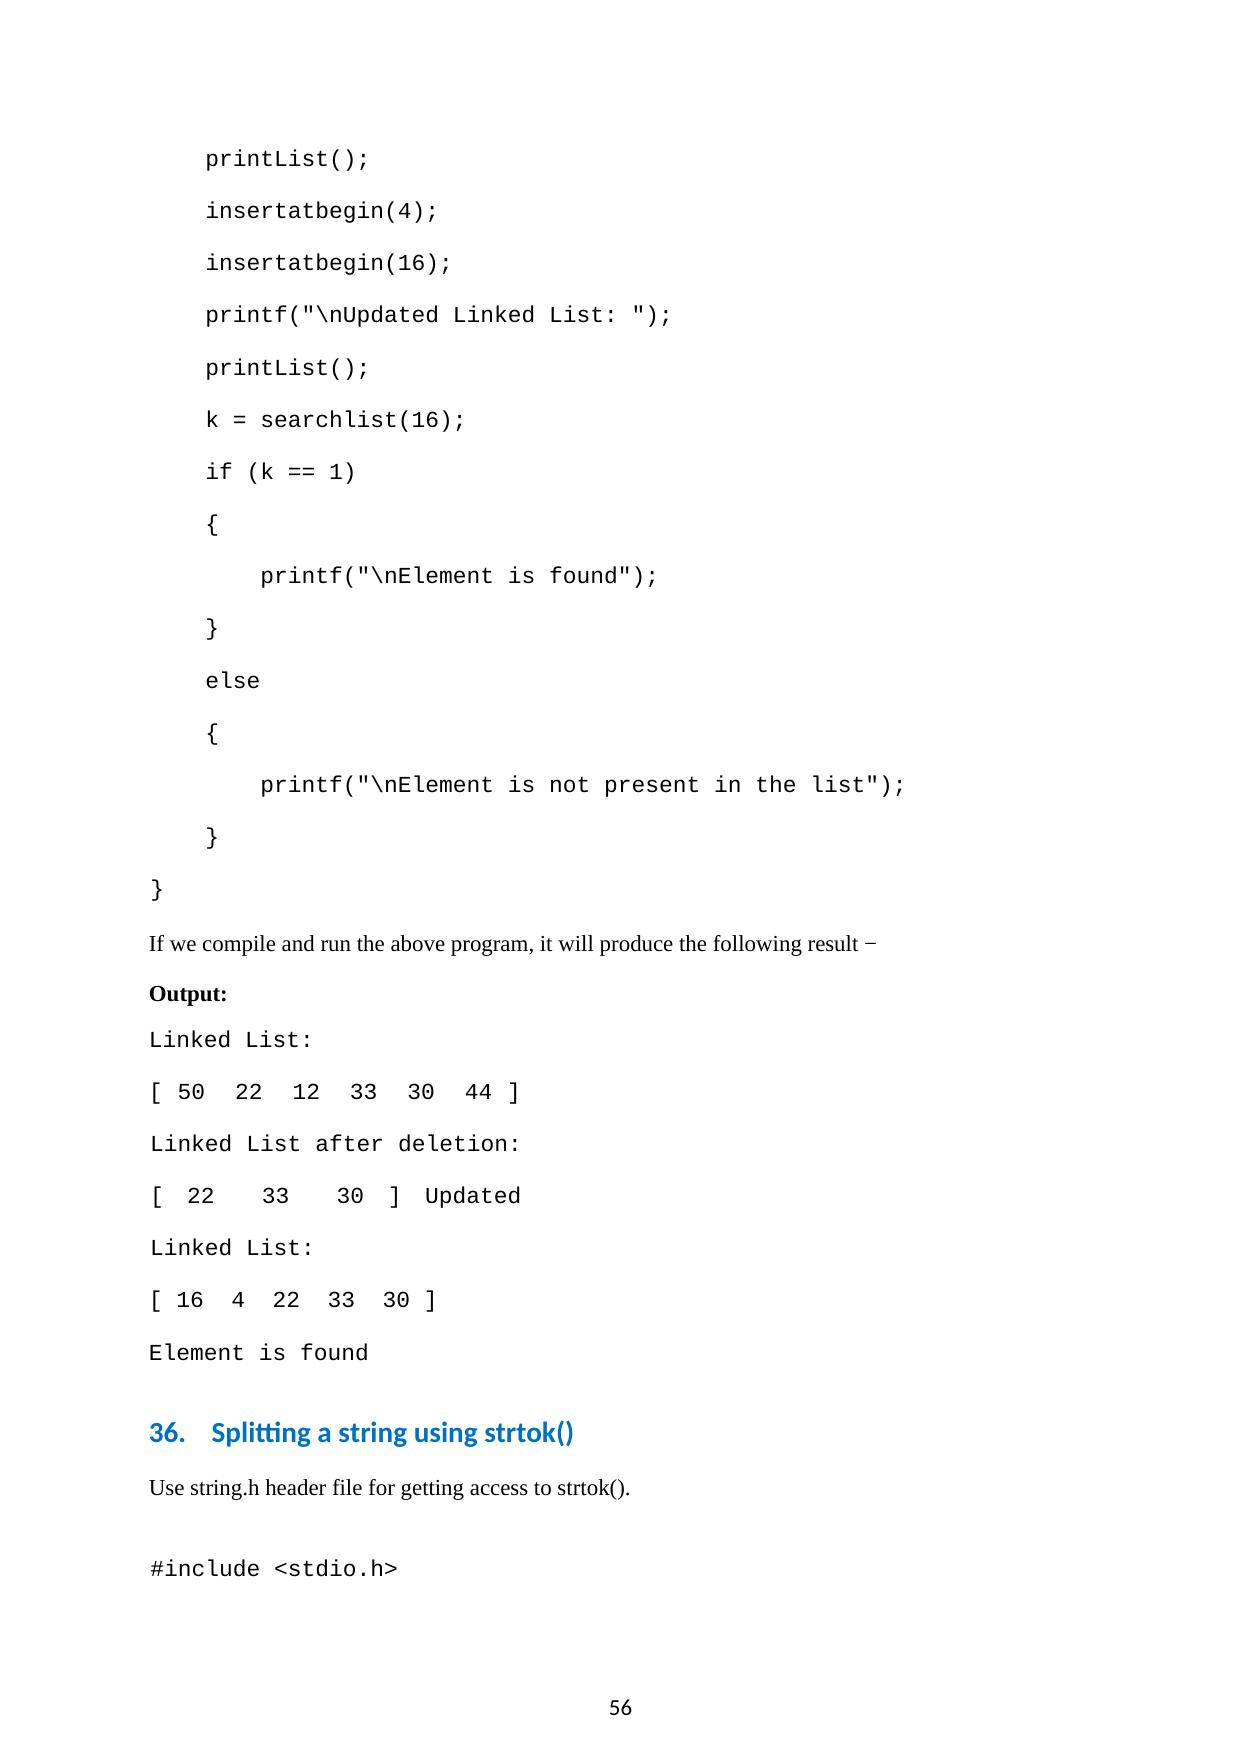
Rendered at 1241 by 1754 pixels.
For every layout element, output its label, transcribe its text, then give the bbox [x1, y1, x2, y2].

text If we compile and run the above program, it will produce the following result − [149, 930, 1089, 956]
text Element is found [149, 1341, 1073, 1367]
text printf("\nElement is found"); [150, 564, 1090, 591]
text { [150, 512, 1090, 538]
text { [150, 721, 1090, 747]
text } [150, 617, 1090, 643]
subtitle Splitting a string using strtok() [149, 1414, 1090, 1450]
text } [150, 826, 1090, 851]
text #include <stdio.h> [150, 1557, 1090, 1583]
text } [150, 878, 1090, 904]
text Output: [149, 980, 1090, 1007]
text k = searchlist(16); [150, 408, 1090, 434]
text printf("\nElement is not present in the list"); [150, 773, 1090, 799]
text printList(); [150, 356, 1090, 382]
text Linked List: [149, 1028, 1073, 1054]
text printf("\nUpdated Linked List: "); [150, 304, 1090, 329]
text [ 50 22 12 33 30 44 ] Linked List after deletion: [ 22 33 30 ] Updated Linked List: [149, 1081, 521, 1262]
text printList(); [150, 147, 1090, 173]
text [ 16 4 22 33 30 ] [149, 1289, 1073, 1315]
text insertatbegin(4); [150, 199, 1090, 225]
text Use string.h header file for getting access to strtok(). [149, 1473, 1089, 1500]
text if (k == 1) [150, 460, 1090, 486]
text else [150, 669, 1090, 695]
text insertatbegin(16); [150, 251, 1090, 277]
